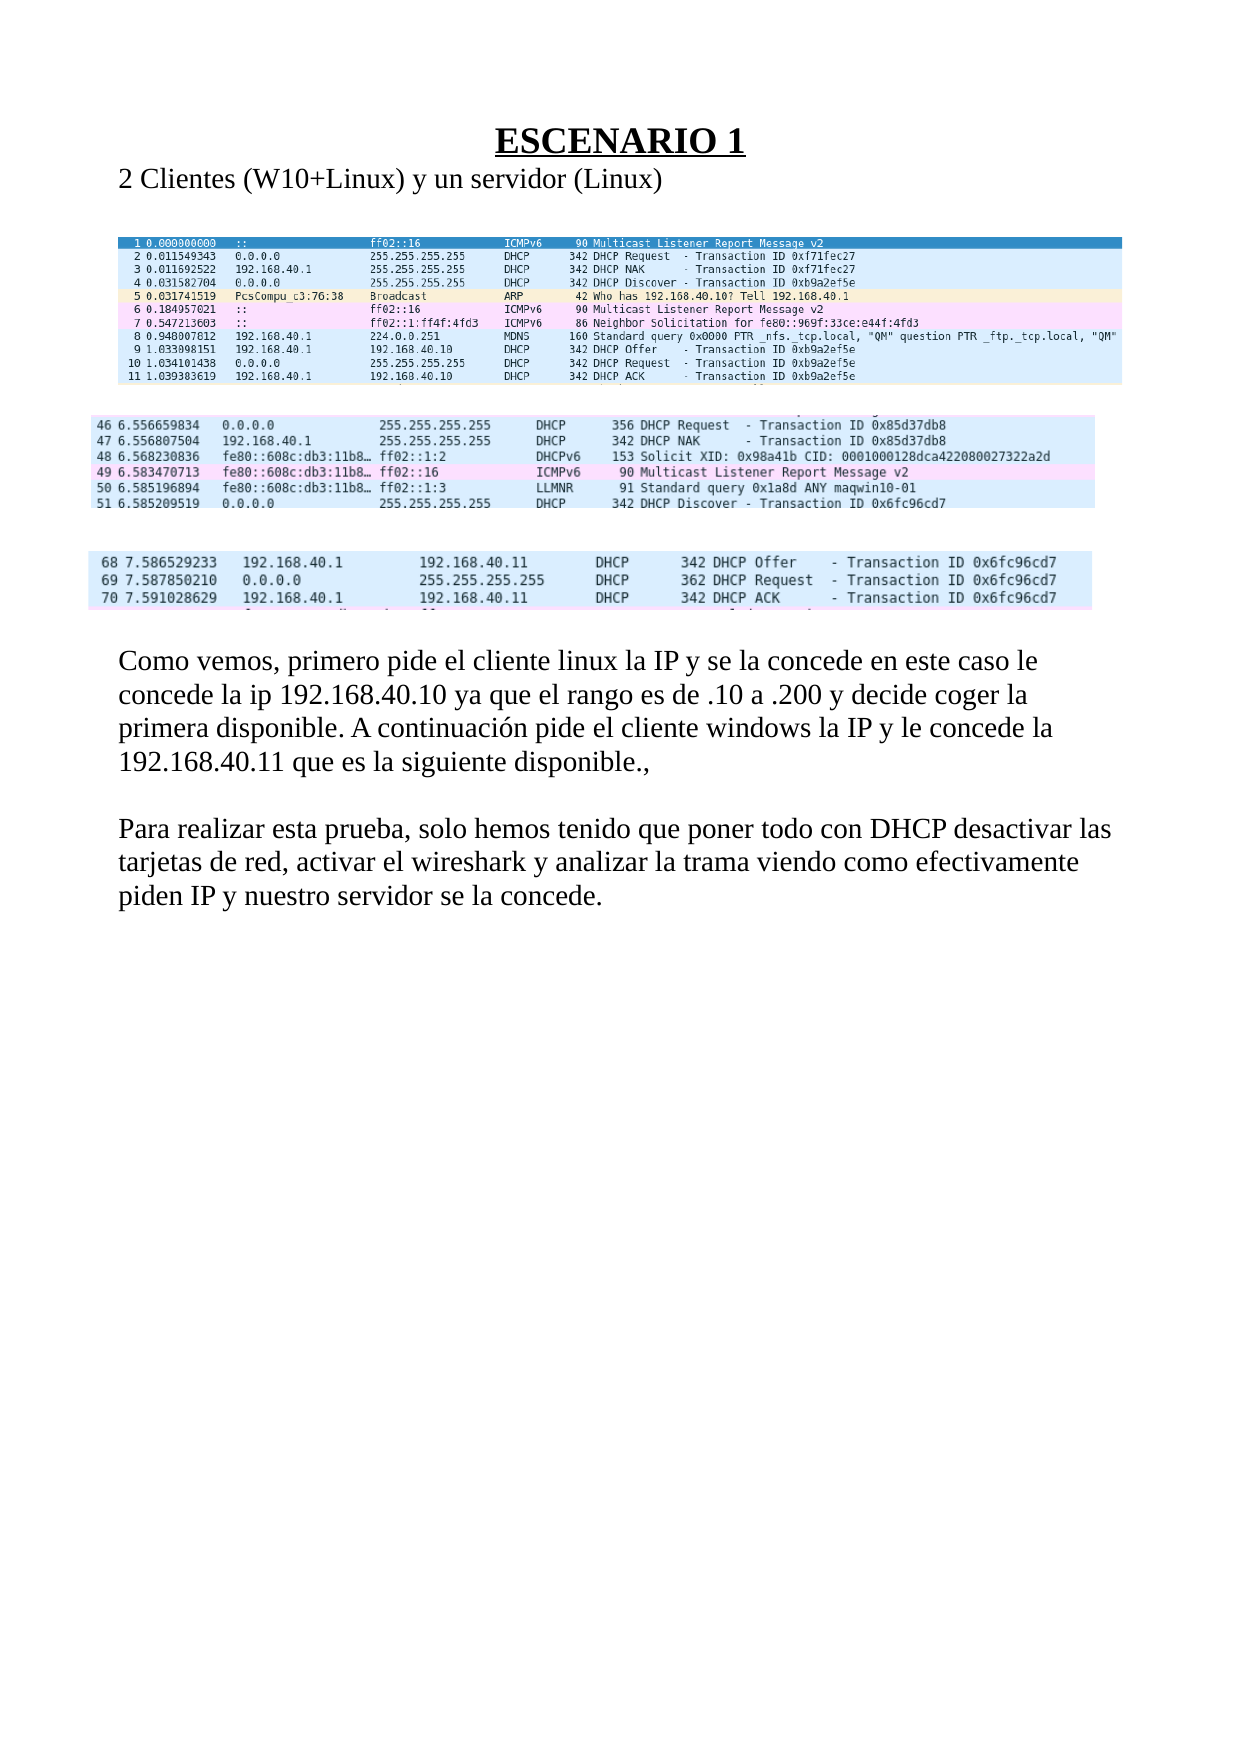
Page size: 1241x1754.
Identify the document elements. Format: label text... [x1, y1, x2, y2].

picture [88, 551, 1093, 610]
picture [91, 415, 1095, 508]
picture [118, 237, 1123, 385]
text Para realizar esta prueba, solo hemos tenido que poner todo con DHCP desactivar las tarjetas de red, activar el wireshark y analizar la trama viendo como efectivamente piden IP y nuestro servidor se la concede. [118, 811, 1122, 912]
text Como vemos, primero pide el cliente linux la IP y se la concede en este caso le concede la ip 192.168.40.10 ya que el rango es de .10 a .200 y decide coger la primera disponible. A continuación pide el cliente windows la IP y le concede la 192.168.40.11 que es la siguiente disponible., [118, 643, 1122, 777]
text 2 Clientes (W10+Linux) y un servidor (Linux) [118, 161, 1122, 195]
text ESCENARIO 1 [118, 118, 1122, 161]
